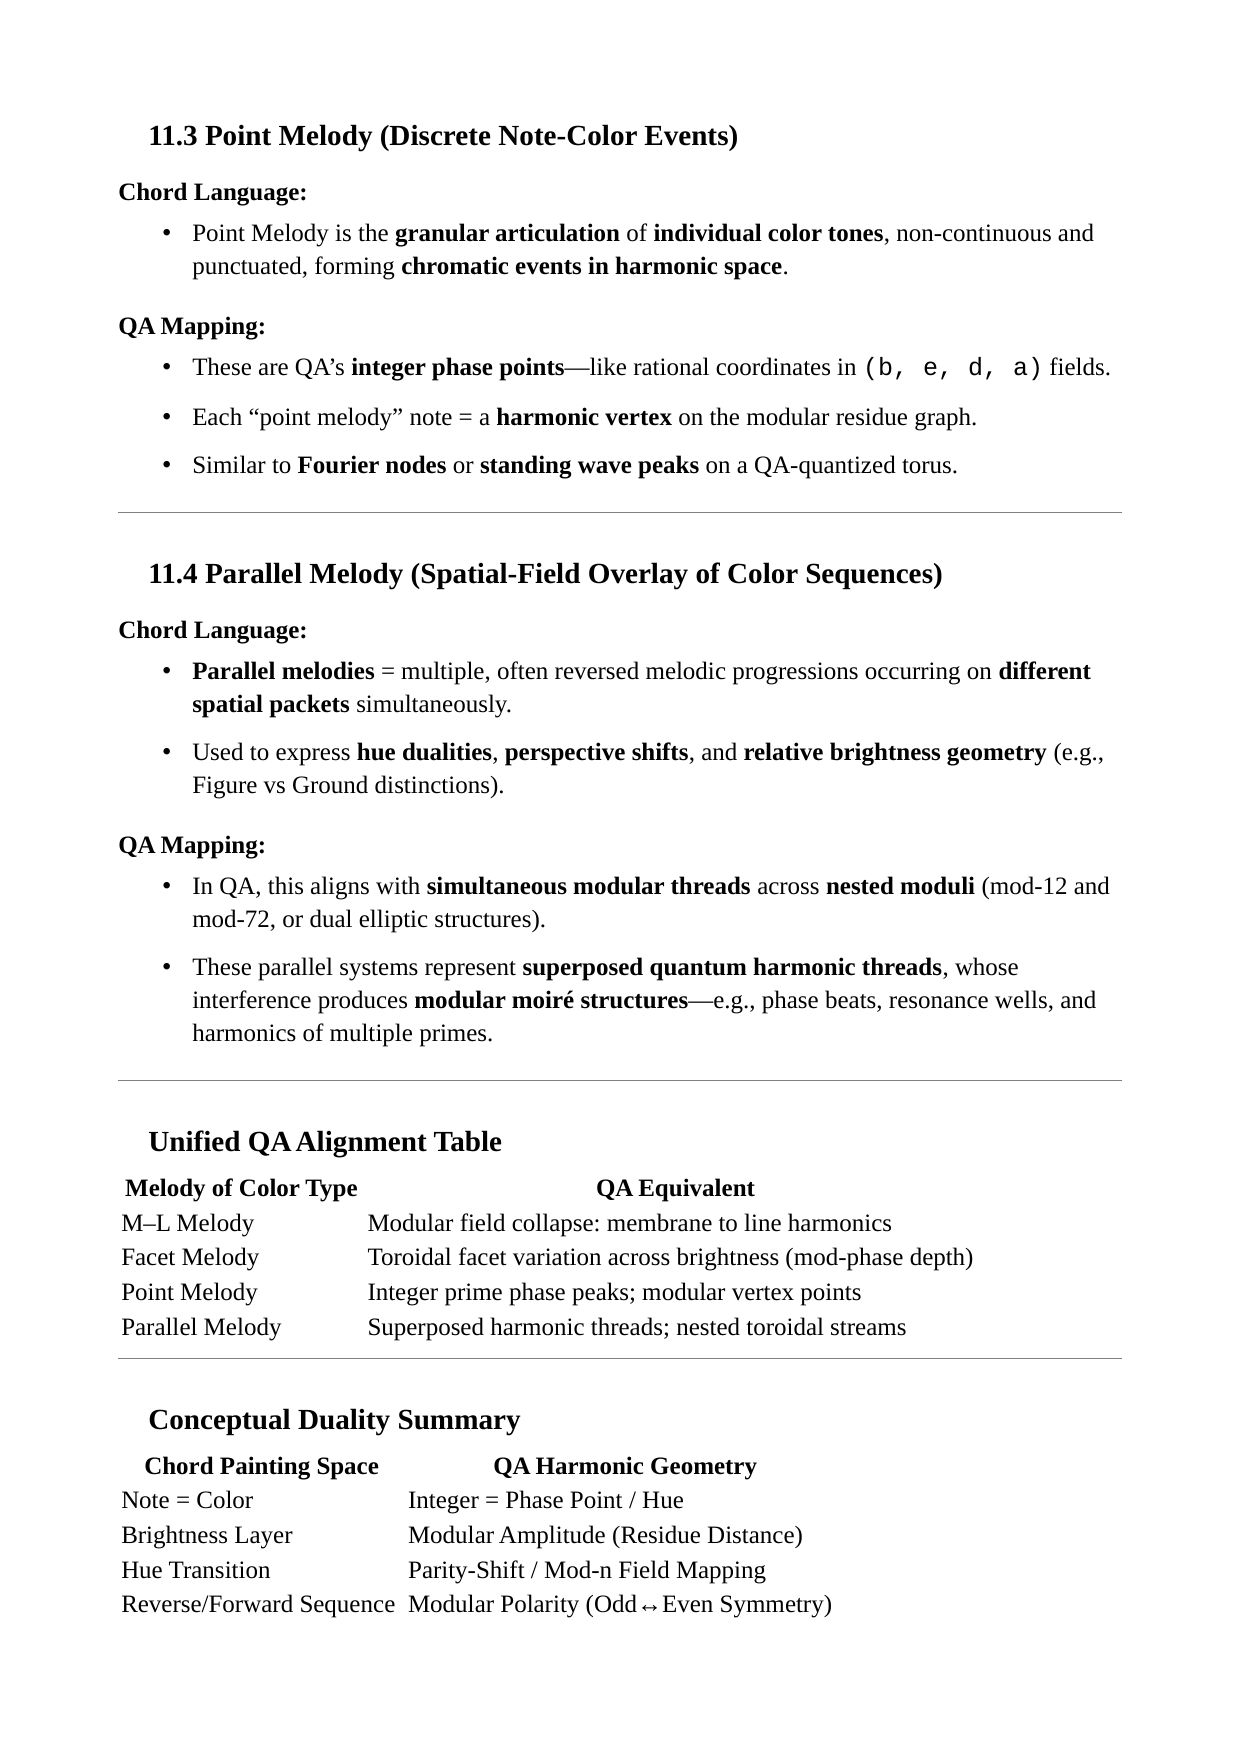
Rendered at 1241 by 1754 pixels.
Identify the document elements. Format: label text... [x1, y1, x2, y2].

table_cell Modular Polarity (Odd↔Even Symmetry) [405, 1586, 845, 1621]
list Parallel melodies = multiple, often reversed melodic progressions occurring on different spatial packets simultaneously. [162, 656, 1122, 718]
list Point Melody is the granular articulation of individual color tones, non-continuous and punctuated, forming chromatic events in harmonic space. [162, 218, 1122, 280]
table_header QA Harmonic Geometry [405, 1448, 845, 1483]
subtitle 🔵 11.3 Point Melody (Discrete Note-Color Events) [118, 118, 1122, 152]
subtitle Chord Language: [118, 177, 1122, 205]
table_cell Modular Amplitude (Residue Distance) [405, 1517, 845, 1552]
table_cell Superposed harmonic threads; nested toroidal streams [364, 1309, 986, 1343]
table_cell Toroidal facet variation across brightness (mod-phase depth) [364, 1240, 986, 1274]
subtitle Chord Language: [118, 615, 1122, 644]
table_cell Parity-Shift / Mod-n Field Mapping [405, 1552, 845, 1586]
table_header QA Equivalent [364, 1170, 986, 1205]
list In QA, this aligns with simultaneous modular threads across nested moduli (mod-12 and mod-72, or dual elliptic structures). [162, 871, 1122, 933]
table_cell Modular field collapse: membrane to line harmonics [364, 1205, 986, 1239]
table_header Chord Painting Space [118, 1448, 405, 1483]
list These are QA’s integer phase points—like rational coordinates in (b, e, d, a) fields. [162, 352, 1122, 383]
table_cell M–L Melody [118, 1205, 364, 1239]
table_cell Integer prime phase peaks; modular vertex points [364, 1274, 986, 1309]
list Each “point melody” note = a harmonic vertex on the modular residue graph. [162, 402, 1122, 431]
table_cell Hue Transition [118, 1552, 405, 1586]
subtitle 🧠 Unified QA Alignment Table [118, 1124, 1122, 1158]
subtitle 🔁 Conceptual Duality Summary [118, 1402, 1122, 1436]
table_cell Brightness Layer [118, 1517, 405, 1552]
table_cell Facet Melody [118, 1240, 364, 1274]
table_cell Reverse/Forward Sequence [118, 1586, 405, 1621]
list Used to express hue dualities, perspective shifts, and relative brightness geometry (e.g., Figure vs Ground distinctions). [162, 737, 1122, 798]
list Similar to Fourier nodes or standing wave peaks on a QA-quantized torus. [162, 450, 1122, 479]
subtitle 🧩 11.4 Parallel Melody (Spatial-Field Overlay of Color Sequences) [118, 556, 1122, 590]
table_cell Integer = Phase Point / Hue [405, 1483, 845, 1517]
list These parallel systems represent superposed quantum harmonic threads, whose interference produces modular moiré structures—e.g., phase beats, resonance wells, and harmonics of multiple primes. [162, 952, 1122, 1047]
table_cell Point Melody [118, 1274, 364, 1309]
table_cell Parallel Melody [118, 1309, 364, 1343]
subtitle QA Mapping: [118, 830, 1122, 859]
table_cell Note = Color [118, 1483, 405, 1517]
subtitle QA Mapping: [118, 311, 1122, 340]
table_header Melody of Color Type [118, 1170, 364, 1205]
